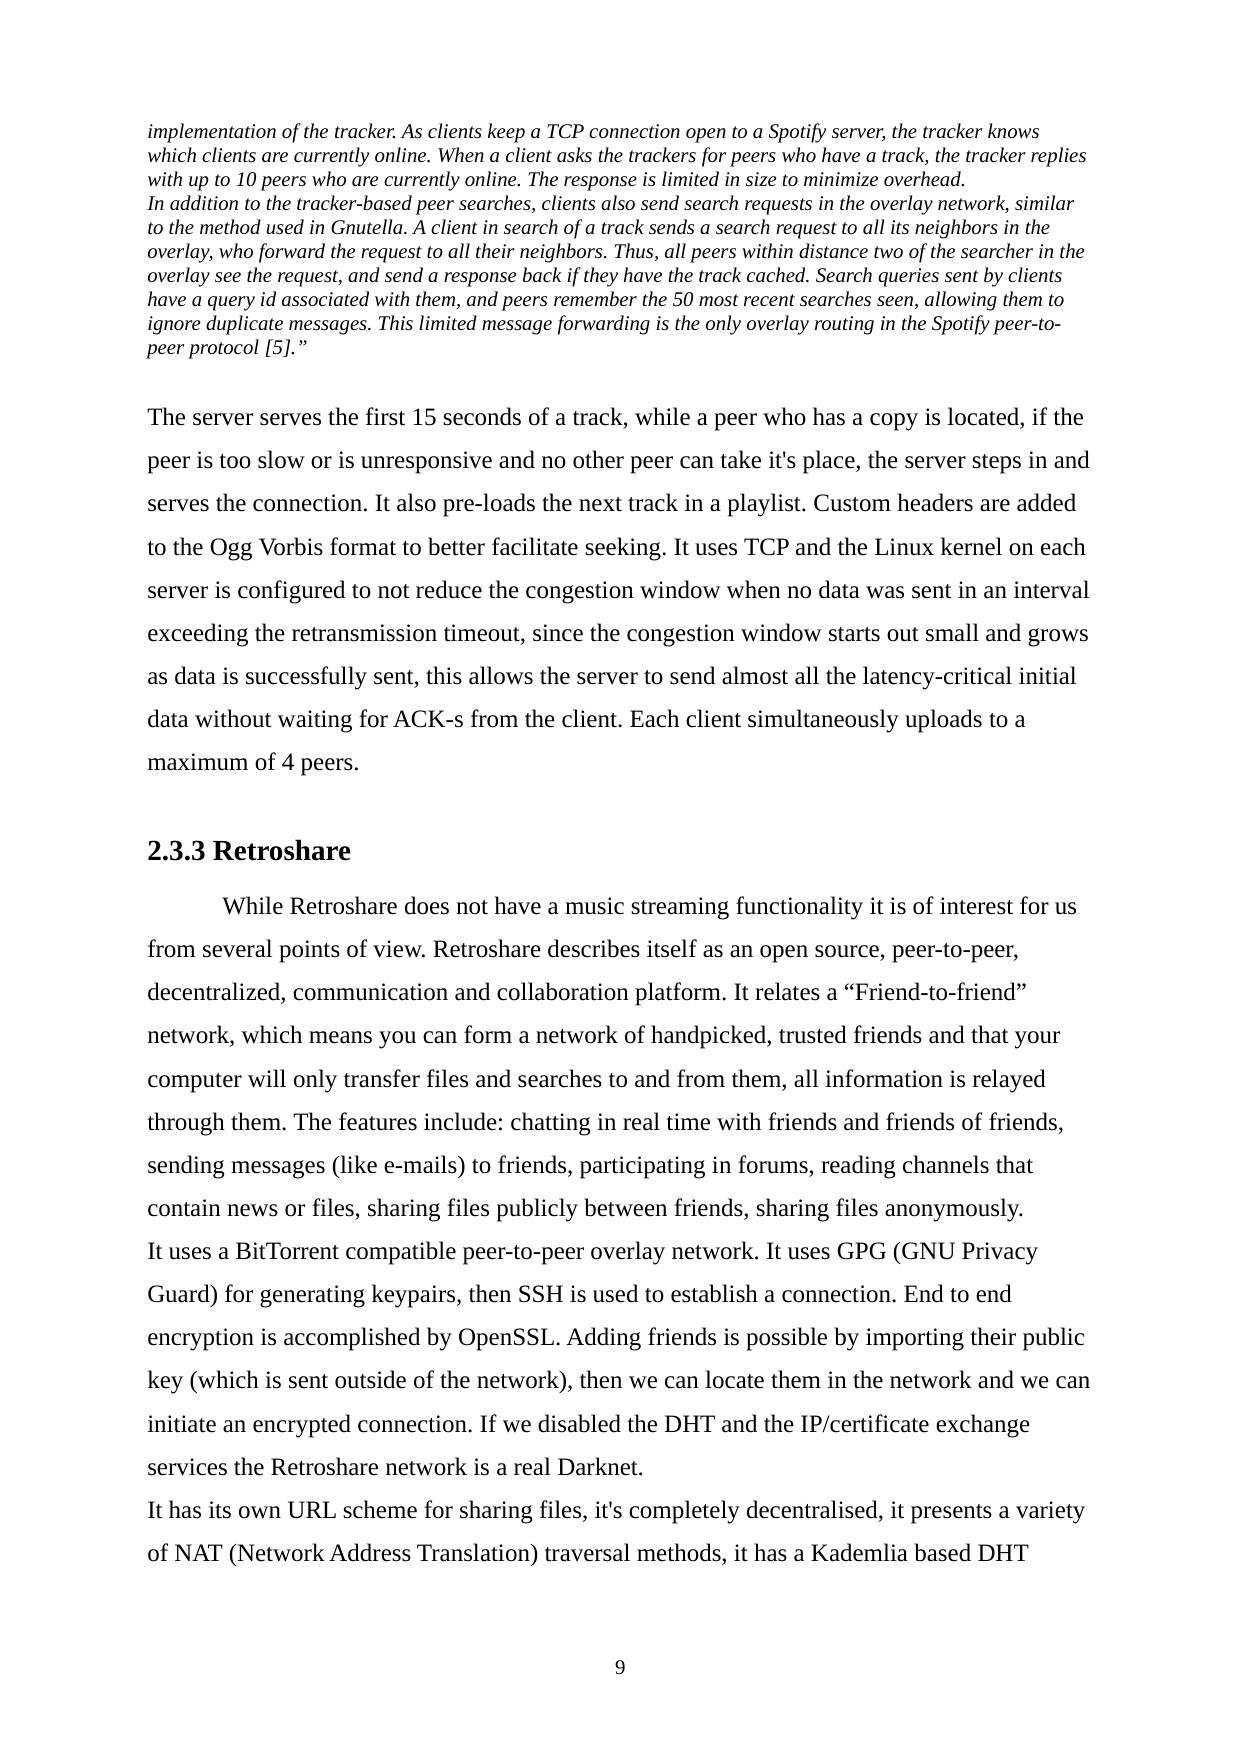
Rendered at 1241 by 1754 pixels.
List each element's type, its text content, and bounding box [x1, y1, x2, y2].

text It uses a BitTorrent compatible peer-to-peer overlay network. It uses GPG (GNU Privacy Guard) for generating keypairs, then SSH is used to establish a connection. End to end encryption is accomplished by OpenSSL. Adding friends is possible by importing their public key (which is sent outside of the network), then we can locate them in the network and we can initiate an encrypted connection. If we disabled the DHT and the IP/certificate exchange services the Retroshare network is a real Darknet. [147, 1236, 1093, 1481]
subtitle 2.3.3 Retroshare [147, 833, 1093, 867]
text The server serves the first 15 seconds of a track, while a peer who has a copy is located, if the peer is too slow or is unresponsive and no other peer can take it's place, the server steps in and serves the connection. It also pre-loads the next track in a playlist. Custom headers are added to the Ogg Vorbis format to better facilitate seeking. It uses TCP and the Linux kernel on each server is configured to not reduce the congestion window when no data was sent in an interval exceeding the retransmission timeout, since the congestion window starts out small and grows as data is successfully sent, this allows the server to send almost all the latency-critical initial data without waiting for ACK-s from the client. Each client simultaneously uploads to a maximum of 4 peers. [147, 402, 1093, 776]
text While Retroshare does not have a music streaming functionality it is of interest for us from several points of view. Retroshare describes itself as an open source, peer-to-peer, decentralized, communication and collaboration platform. It relates a “Friend-to-friend” network, which means you can form a network of handpicked, trusted friends and that your computer will only transfer files and searches to and from them, all information is relayed through them. The features include: chatting in real time with friends and friends of friends, sending messages (like e-mails) to friends, participating in forums, reading channels that contain news or files, sharing files publicly between friends, sharing files anonymously. [147, 891, 1093, 1222]
text It has its own URL scheme for sharing files, it's completely decentralised, it presents a variety of NAT (Network Address Translation) traversal methods, it has a Kademlia based DHT [147, 1495, 1093, 1567]
text In addition to the tracker-based peer searches, clients also send search requests in the overlay network, similar to the method used in Gnutella. A client in search of a track sends a search request to all its neighbors in the overlay, who forward the request to all their neighbors. Thus, all peers within distance two of the searcher in the overlay see the request, and send a response back if they have the track cached. Search queries sent by clients have a query id associated with them, and peers remember the 50 most recent searches seen, allowing them to ignore duplicate messages. This limited message forwarding is the only overlay routing in the Spotify peer-to-peer protocol [5].” [147, 191, 1093, 359]
text implementation of the tracker. As clients keep a TCP connection open to a Spotify server, the tracker knows which clients are currently online. When a client asks the trackers for peers who have a track, the tracker replies with up to 10 peers who are currently online. The response is limited in size to minimize overhead. [147, 118, 1093, 191]
